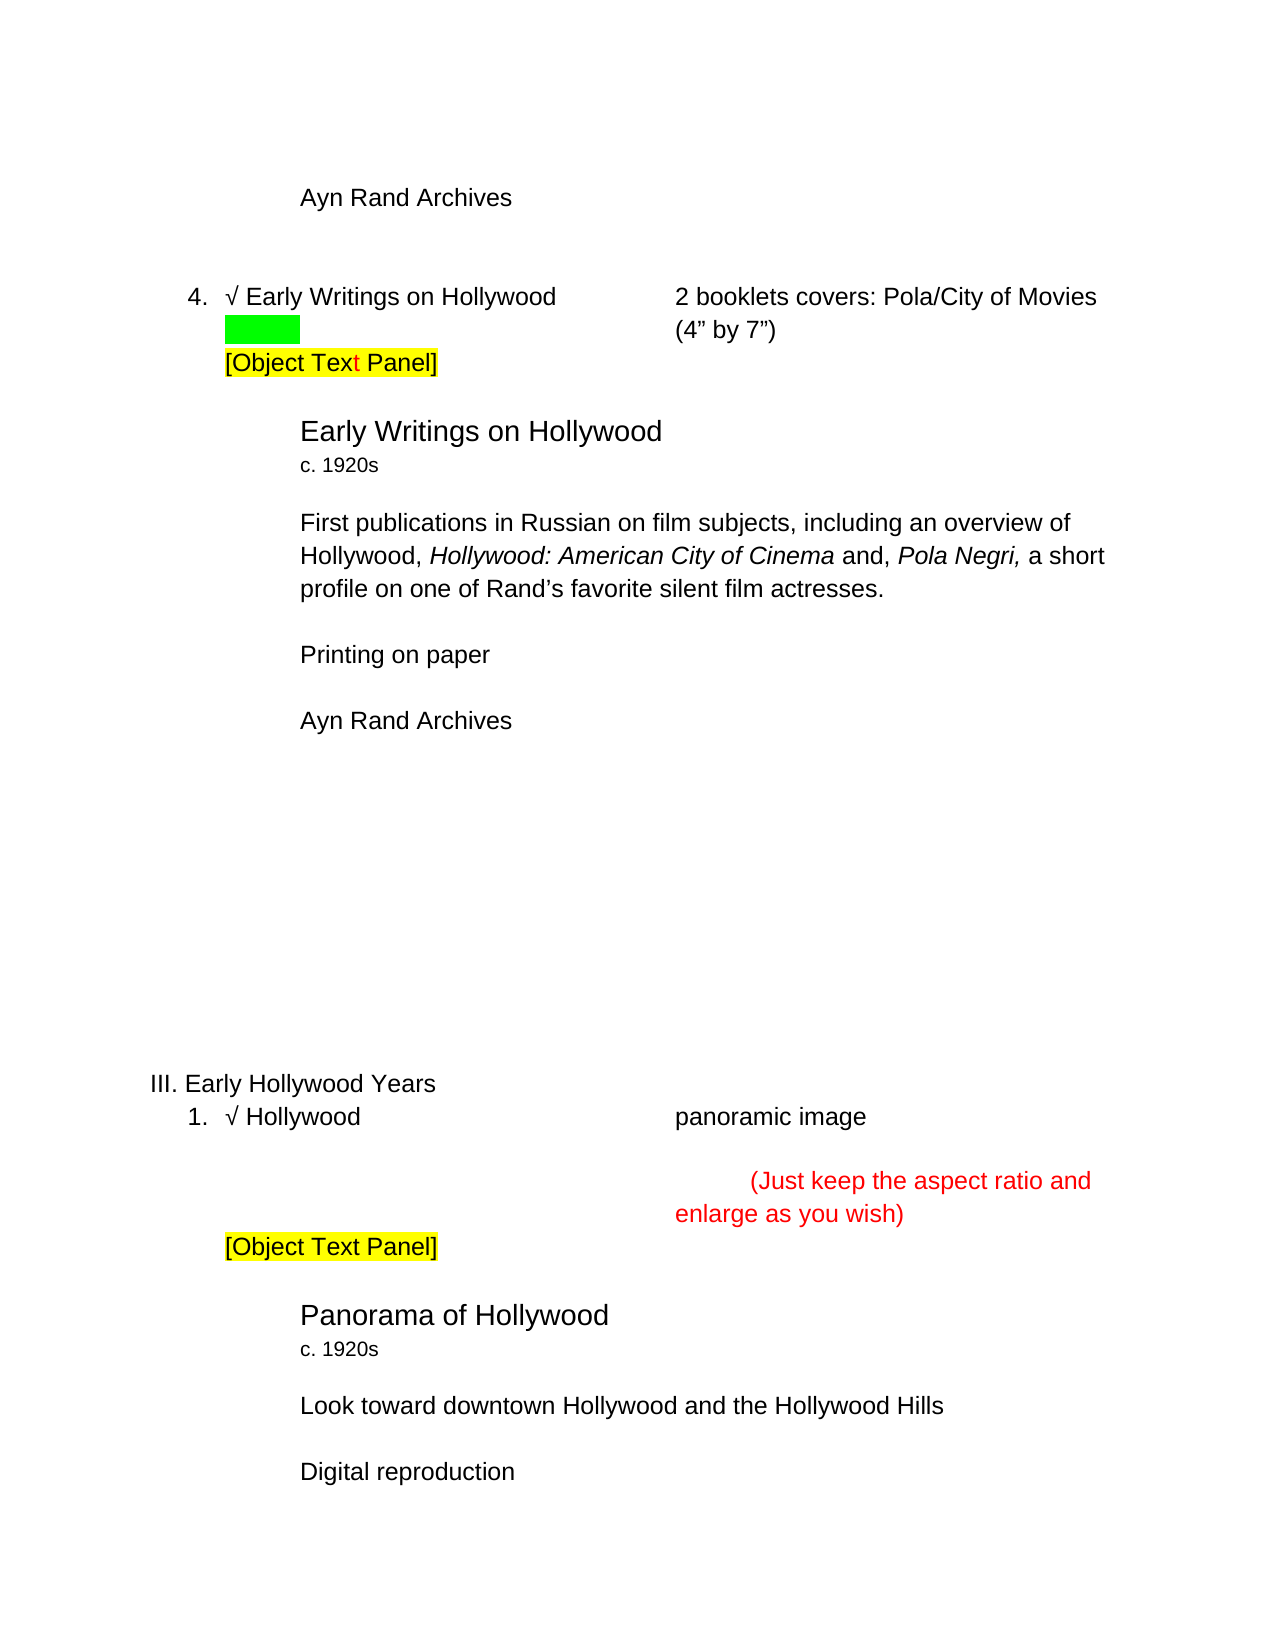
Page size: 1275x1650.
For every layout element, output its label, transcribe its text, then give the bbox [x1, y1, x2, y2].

text Ayn Rand Archives [300, 706, 1125, 734]
text Panorama of Hollywood [300, 1298, 1125, 1331]
text Ayn Rand Archives [300, 183, 1125, 212]
text Digital reproduction [300, 1457, 1125, 1486]
text c. 1920s [300, 1336, 1125, 1360]
text Printing on paper [300, 640, 1125, 668]
text III. Early Hollywood Years [150, 1069, 1125, 1098]
text c. 1920s [300, 453, 1125, 477]
text (4” by 7”) [225, 315, 1125, 344]
list √ Hollywood panoramic image [187, 1102, 1125, 1131]
text [Object Text Panel] [150, 348, 1125, 377]
text [Object Text Panel] [150, 1232, 1125, 1261]
list √ Early Writings on Hollywood 2 booklets covers: Pola/City of Movies [187, 282, 1125, 311]
text First publications in Russian on film subjects, including an overview of Hollywood, Hollywood: American City of Cinema and, Pola Negri, a short profile on one of Rand’s favorite silent film actresses. [300, 508, 1125, 602]
text (Just keep the aspect ratio and enlarge as you wish) [675, 1135, 1125, 1227]
text Early Writings on Hollywood [300, 414, 1125, 448]
text Look toward downtown Hollywood and the Hollywood Hills [300, 1391, 1125, 1420]
